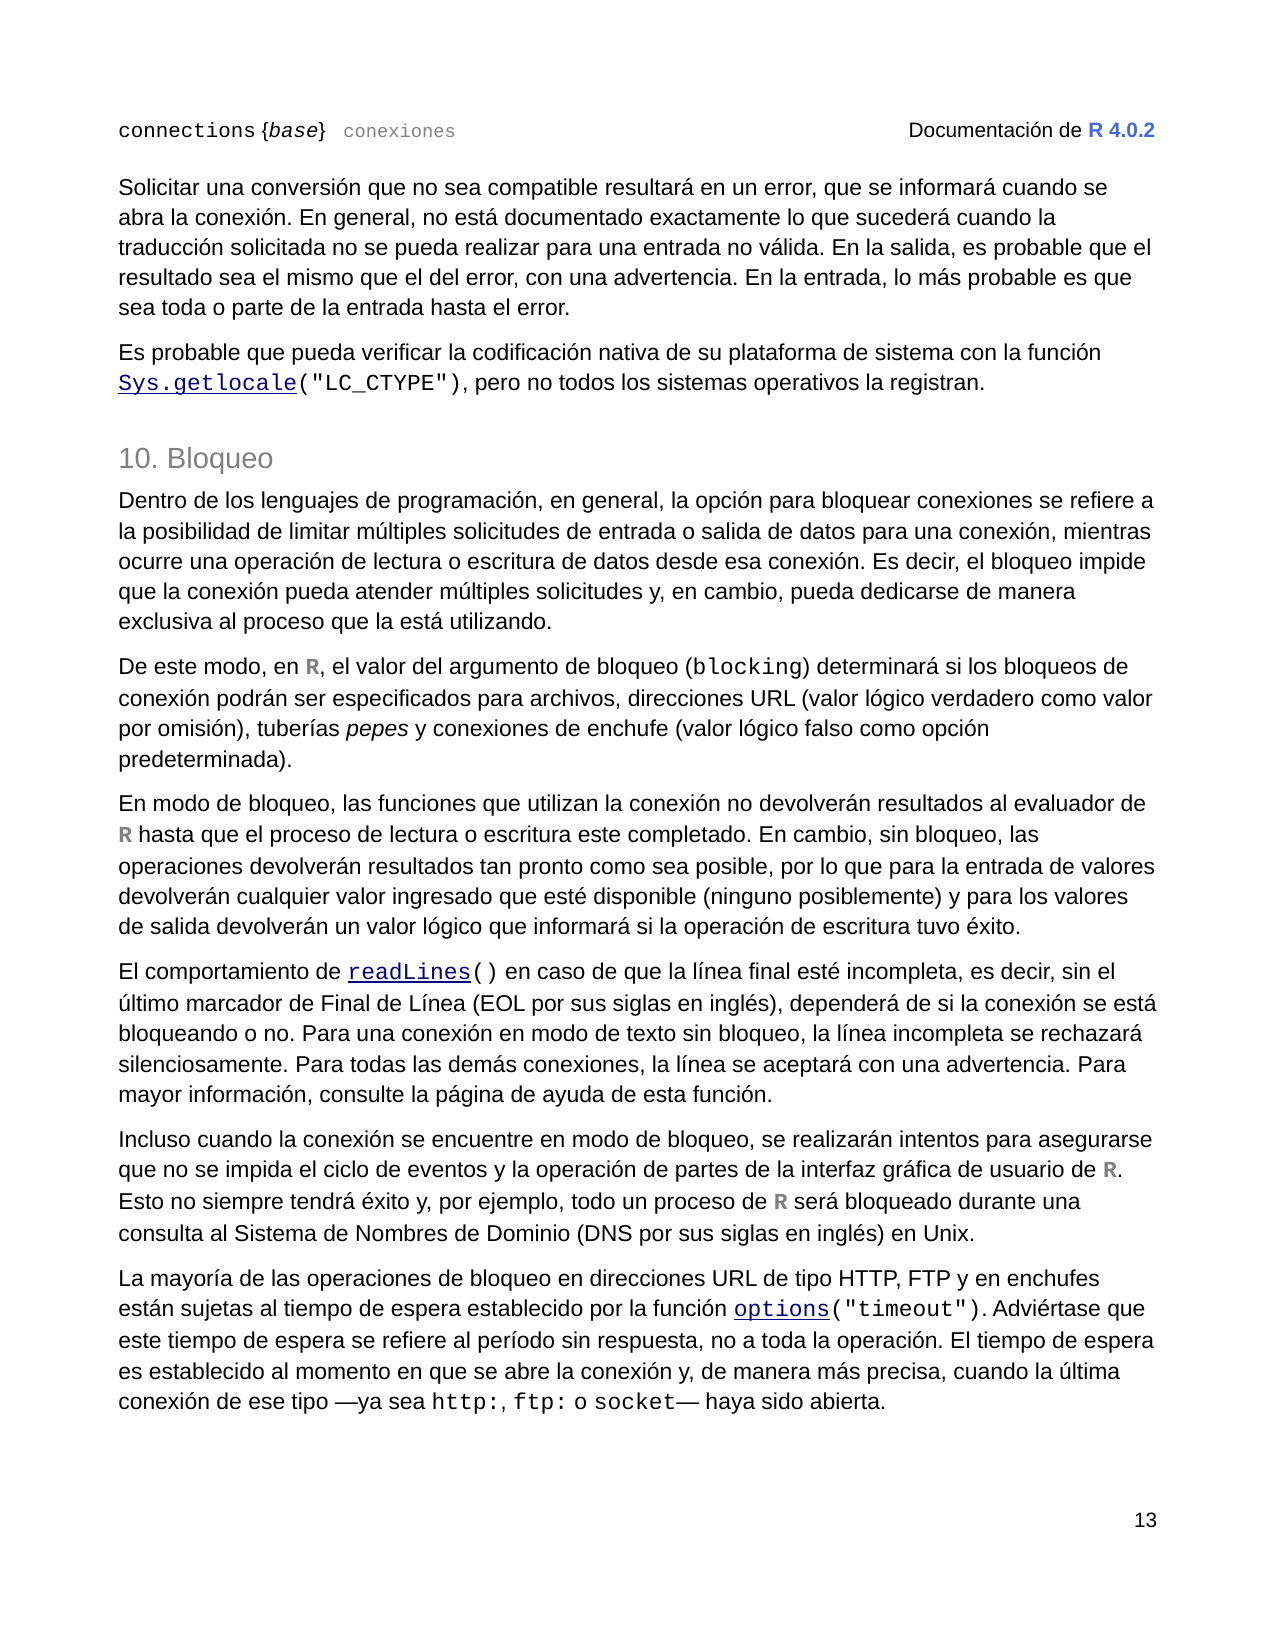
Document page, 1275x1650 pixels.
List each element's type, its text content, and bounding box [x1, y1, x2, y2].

text Incluso cuando la conexión se encuentre en modo de bloqueo, se realizarán intentos para asegurarse que no se impida el ciclo de eventos y la operación de partes de la interfaz gráfica de usuario de R. Esto no siempre tendrá éxito y, por ejemplo, todo un proceso de R será bloqueado durante una consulta al Sistema de Nombres de Dominio (DNS por sus siglas en inglés) en Unix. [118, 1126, 1157, 1247]
text Es probable que pueda verificar la codificación nativa de su plataforma de sistema con la función Sys.getlocale("LC_CTYPE"), pero no todos los sistemas operativos la registran. [118, 339, 1157, 398]
text Solicitar una conversión que no sea compatible resultará en un error, que se informará cuando se abra la conexión. En general, no está documentado exactamente lo que sucederá cuando la traducción solicitada no se pueda realizar para una entrada no válida. En la salida, es probable que el resultado sea el mismo que el del error, con una advertencia. En la entrada, lo más probable es que sea toda o parte de la entrada hasta el error. [118, 173, 1157, 321]
subtitle 10. Bloqueo [118, 441, 1157, 475]
text De este modo, en R, el valor del argumento de bloqueo (blocking) determinará si los bloqueos de conexión podrán ser especificados para archivos, direcciones URL (valor lógico verdadero como valor por omisión), tuberías pepes y conexiones de enchufe (valor lógico falso como opción predeterminada). [118, 653, 1157, 772]
text El comportamiento de readLines() en caso de que la línea final esté incompleta, es decir, sin el último marcador de Final de Línea (EOL por sus siglas en inglés), dependerá de si la conexión se está bloqueando o no. Para una conexión en modo de texto sin bloqueo, la línea incompleta se rechazará silenciosamente. Para todas las demás conexiones, la línea se aceptará con una advertencia. Para mayor información, consulte la página de ayuda de esta función. [118, 958, 1157, 1107]
text En modo de bloqueo, las funciones que utilizan la conexión no devolverán resultados al evaluador de R hasta que el proceso de lectura o escritura este completado. En cambio, sin bloqueo, las operaciones devolverán resultados tan pronto como sea posible, por lo que para la entrada de valores devolverán cualquier valor ingresado que esté disponible (ninguno posiblemente) y para los valores de salida devolverán un valor lógico que informará si la operación de escritura tuvo éxito. [118, 790, 1157, 939]
text Dentro de los lenguajes de programación, en general, la opción para bloquear conexiones se refiere a la posibilidad de limitar múltiples solicitudes de entrada o salida de datos para una conexión, mientras ocurre una operación de lectura o escritura de datos desde esa conexión. Es decir, el bloqueo impide que la conexión pueda atender múltiples solicitudes y, en cambio, pueda dedicarse de manera exclusiva al proceso que la está utilizando. [118, 487, 1157, 634]
text La mayoría de las operaciones de bloqueo en direcciones URL de tipo HTTP, FTP y en enchufes están sujetas al tiempo de espera establecido por la función options("timeout"). Adviértase que este tiempo de espera se refiere al período sin respuesta, no a toda la operación. El tiempo de espera es establecido al momento en que se abre la conexión y, de manera más precisa, cuando la última conexión de ese tipo —ya sea http:, ftp: o socket— haya sido abierta. [118, 1265, 1157, 1416]
